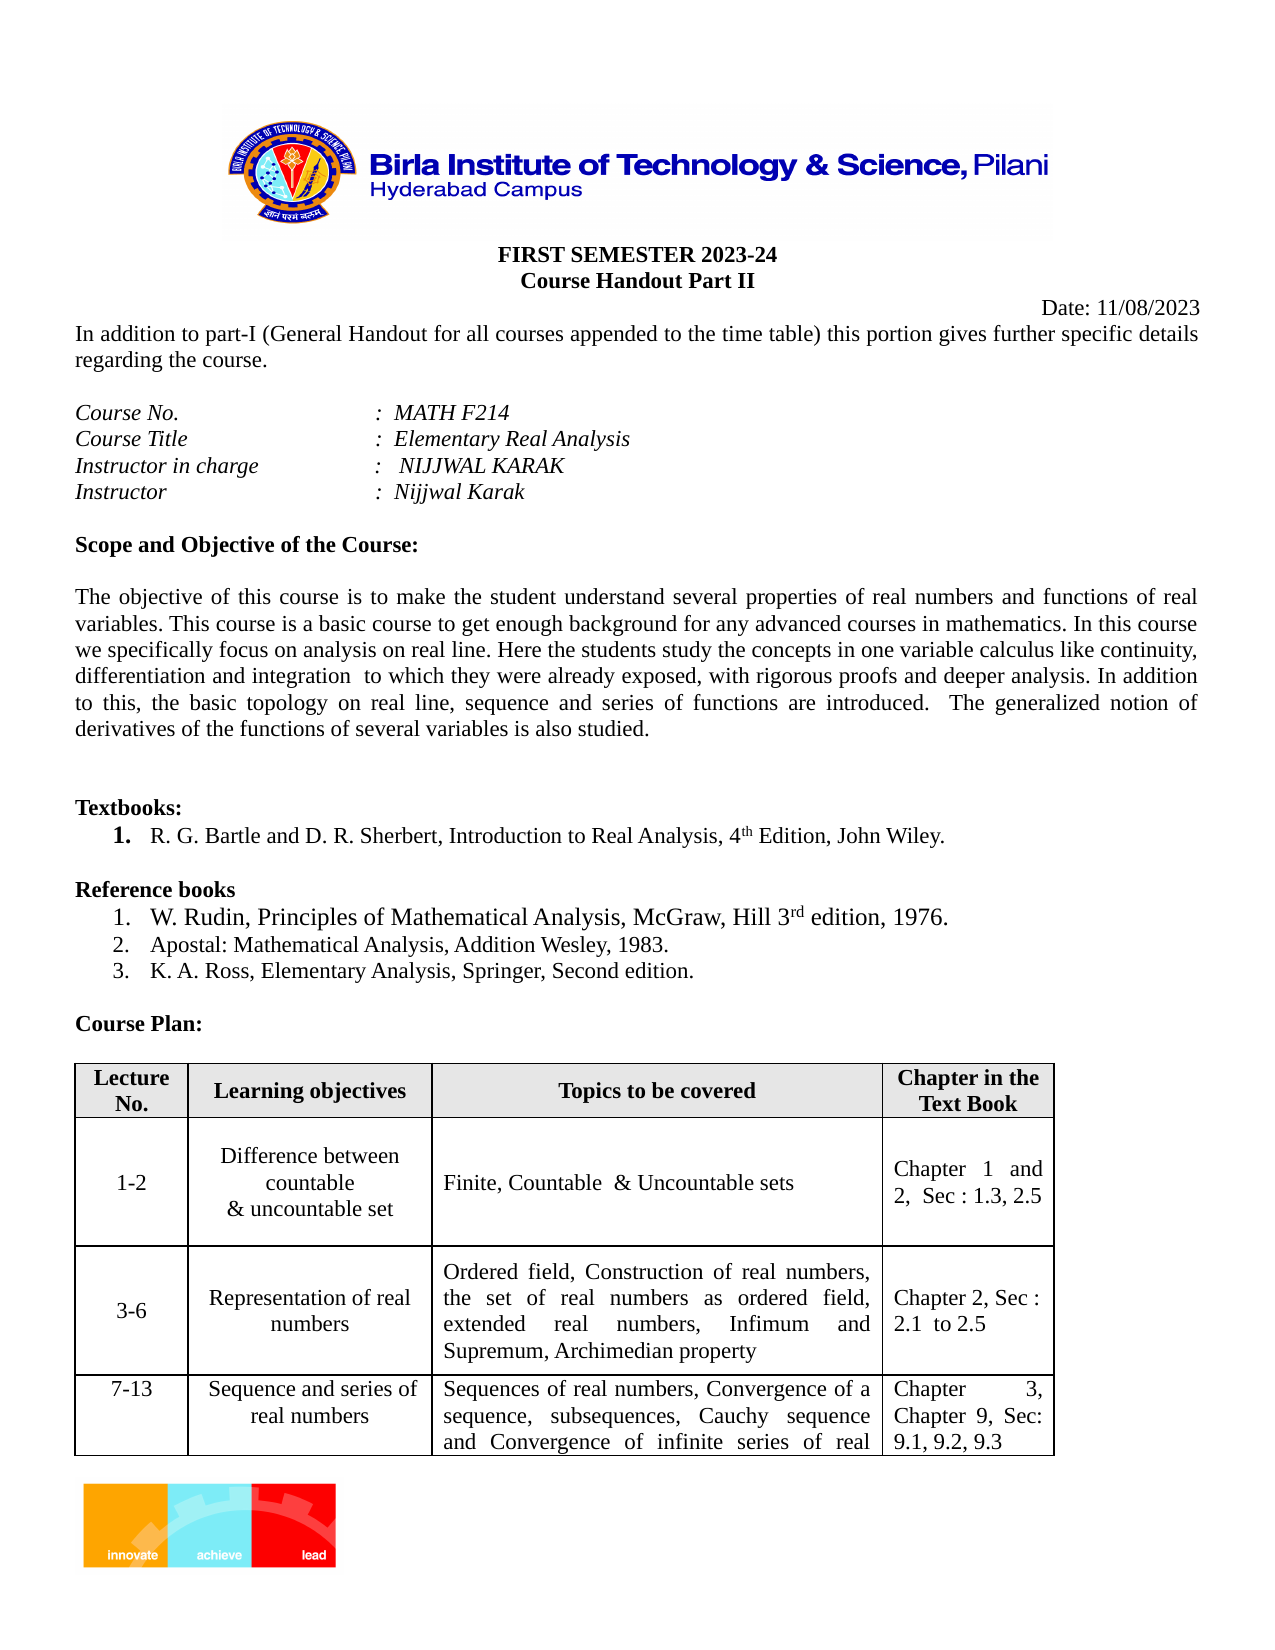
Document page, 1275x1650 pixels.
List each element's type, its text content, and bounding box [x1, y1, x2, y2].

table_cell Sequences of real numbers, Convergence of a sequence, subsequences, Cauchy sequence and Convergence of infinite series of real [433, 1376, 882, 1454]
table_cell 7-13 [76, 1376, 187, 1454]
list Apostal: Mathematical Analysis, Addition Wesley, 1983. [112, 931, 1200, 957]
table_header Chapter in the Text Book [883, 1064, 1053, 1117]
text Course No. : MATH F214 [75, 399, 1200, 425]
text In addition to part-I (General Handout for all courses appended to the time table) this portion gives further specific details regarding the course. [75, 320, 1200, 373]
table_header Learning objectives [189, 1064, 431, 1117]
text Date: 11/08/2023 [75, 293, 1200, 320]
table_cell Representation of real numbers [189, 1247, 431, 1374]
table_cell Difference between countable & uncountable set [189, 1118, 431, 1245]
table_cell Ordered field, Construction of real numbers, the set of real numbers as ordered field, extended real numbers, Infimum and Supremum, Archimedian property [433, 1247, 882, 1374]
table_cell Chapter 1 and 2, Sec : 1.3, 2.5 [883, 1118, 1053, 1245]
list R. G. Bartle and D. R. Sherbert, Introduction to Real Analysis, 4th Edition, John Wiley. [112, 821, 1200, 849]
text Textbooks: [75, 794, 1200, 821]
table_cell 1-2 [76, 1118, 187, 1245]
text Course Plan: [75, 1010, 1200, 1036]
table_cell Finite, Countable & Uncountable sets [433, 1118, 882, 1245]
text Reference books [75, 876, 1200, 902]
table_header Lecture No. [76, 1064, 187, 1117]
subtitle Course Handout Part II [75, 267, 1200, 293]
text Instructor in charge : NIJJWAL KARAK [75, 452, 1200, 478]
text FIRST SEMESTER 2023-24 [75, 241, 1200, 267]
table_cell Sequence and series of real numbers [189, 1376, 431, 1454]
table_cell Chapter 3, Chapter 9, Sec: 9.1, 9.2, 9.3 [883, 1376, 1053, 1454]
list K. A. Ross, Elementary Analysis, Springer, Second edition. [112, 957, 1200, 983]
text Course Title : Elementary Real Analysis [75, 425, 1200, 452]
table_cell Chapter 2, Sec : 2.1 to 2.5 [883, 1247, 1053, 1374]
text The objective of this course is to make the student understand several properties of real numbers and functions of real variables. This course is a basic course to get enough background for any advanced courses in mathematics. In this course we specifically focus on analysis on real line. Here the students study the concepts in one variable calculus like continuity, differentiation and integration to which they were already exposed, with rigorous proofs and deeper analysis. In addition to this, the basic topology on real line, sequence and series of functions are introduced. The generalized notion of derivatives of the functions of several variables is also studied. [75, 583, 1200, 742]
table_header Topics to be covered [433, 1064, 882, 1117]
list W. Rudin, Principles of Mathematical Analysis, McGraw, Hill 3rd edition, 1976. [112, 902, 1200, 931]
table_cell 3-6 [76, 1247, 187, 1374]
text Scope and Objective of the Course: [75, 531, 1200, 557]
text Instructor : Nijjwal Karak [75, 478, 1200, 504]
